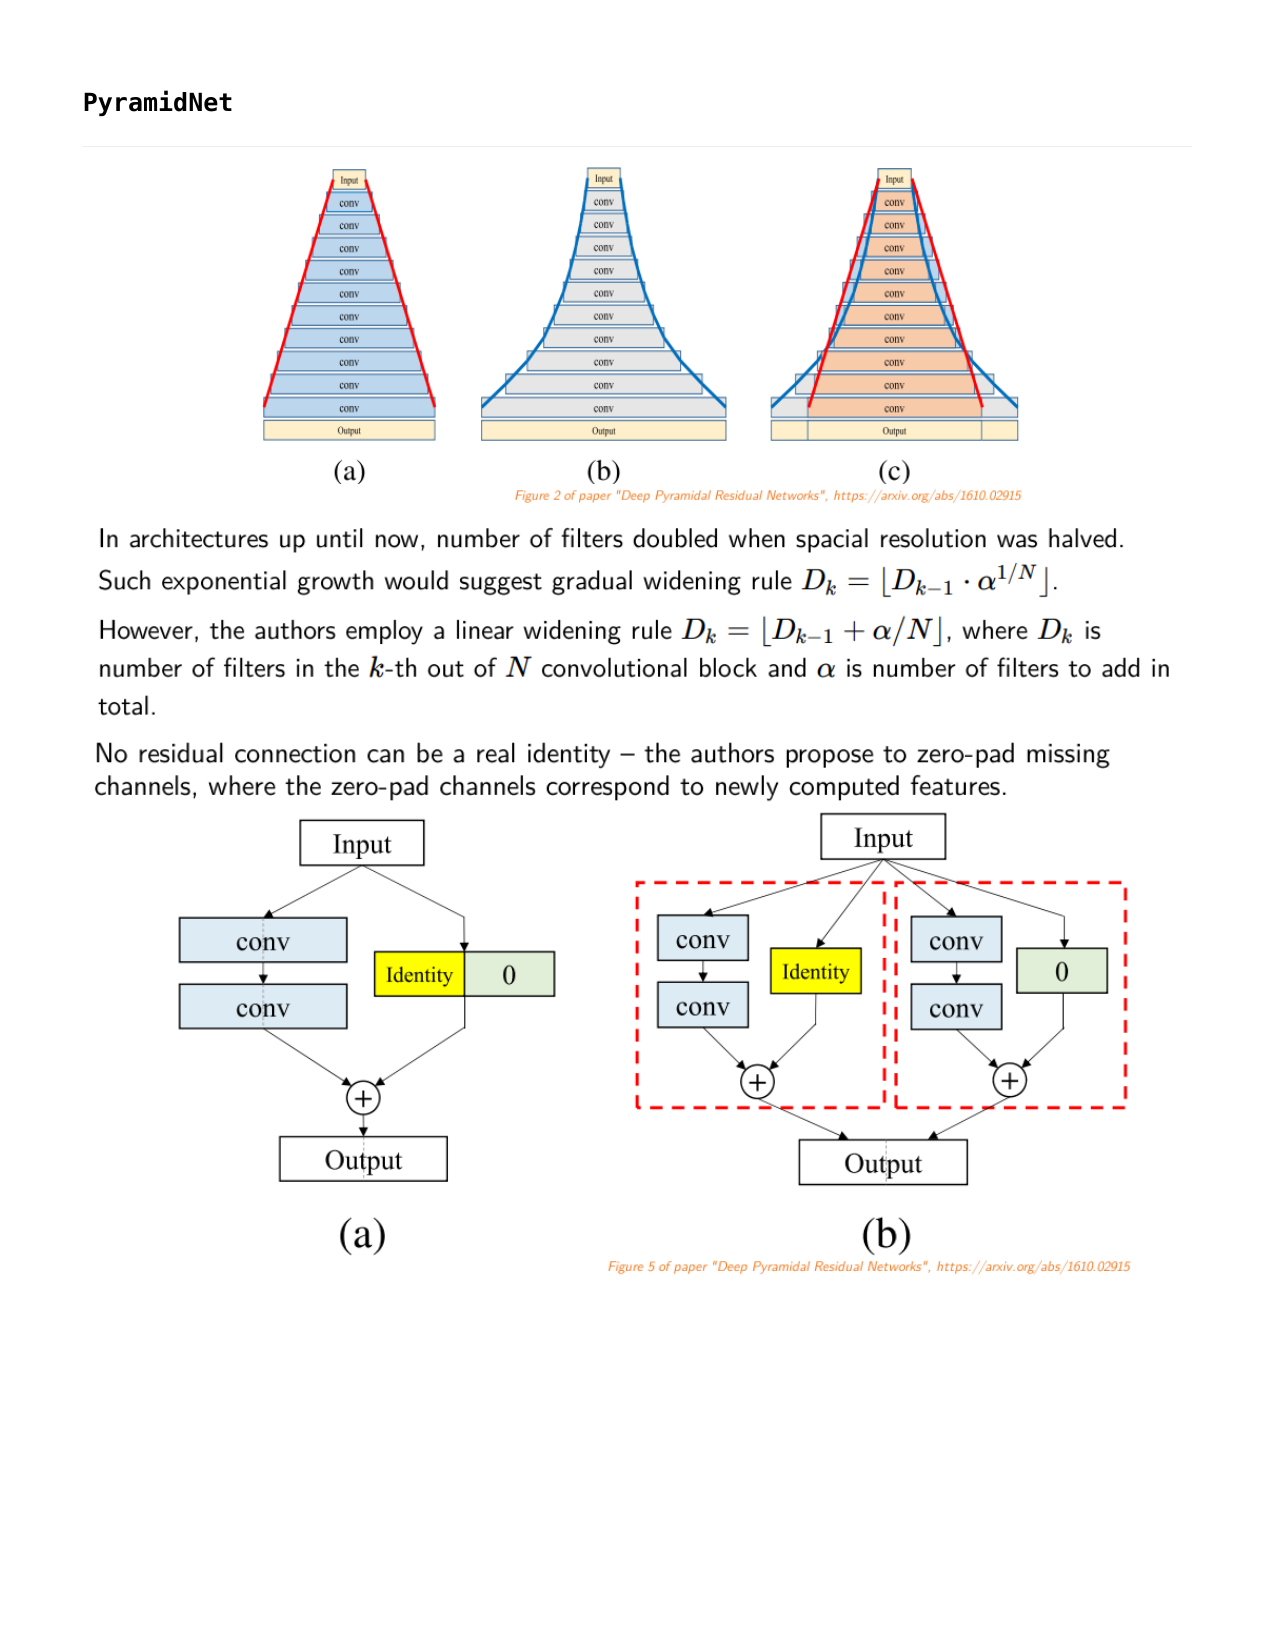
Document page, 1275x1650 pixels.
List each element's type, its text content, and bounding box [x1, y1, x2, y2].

picture [82, 146, 1193, 1296]
text PyramidNet [83, 88, 1192, 118]
